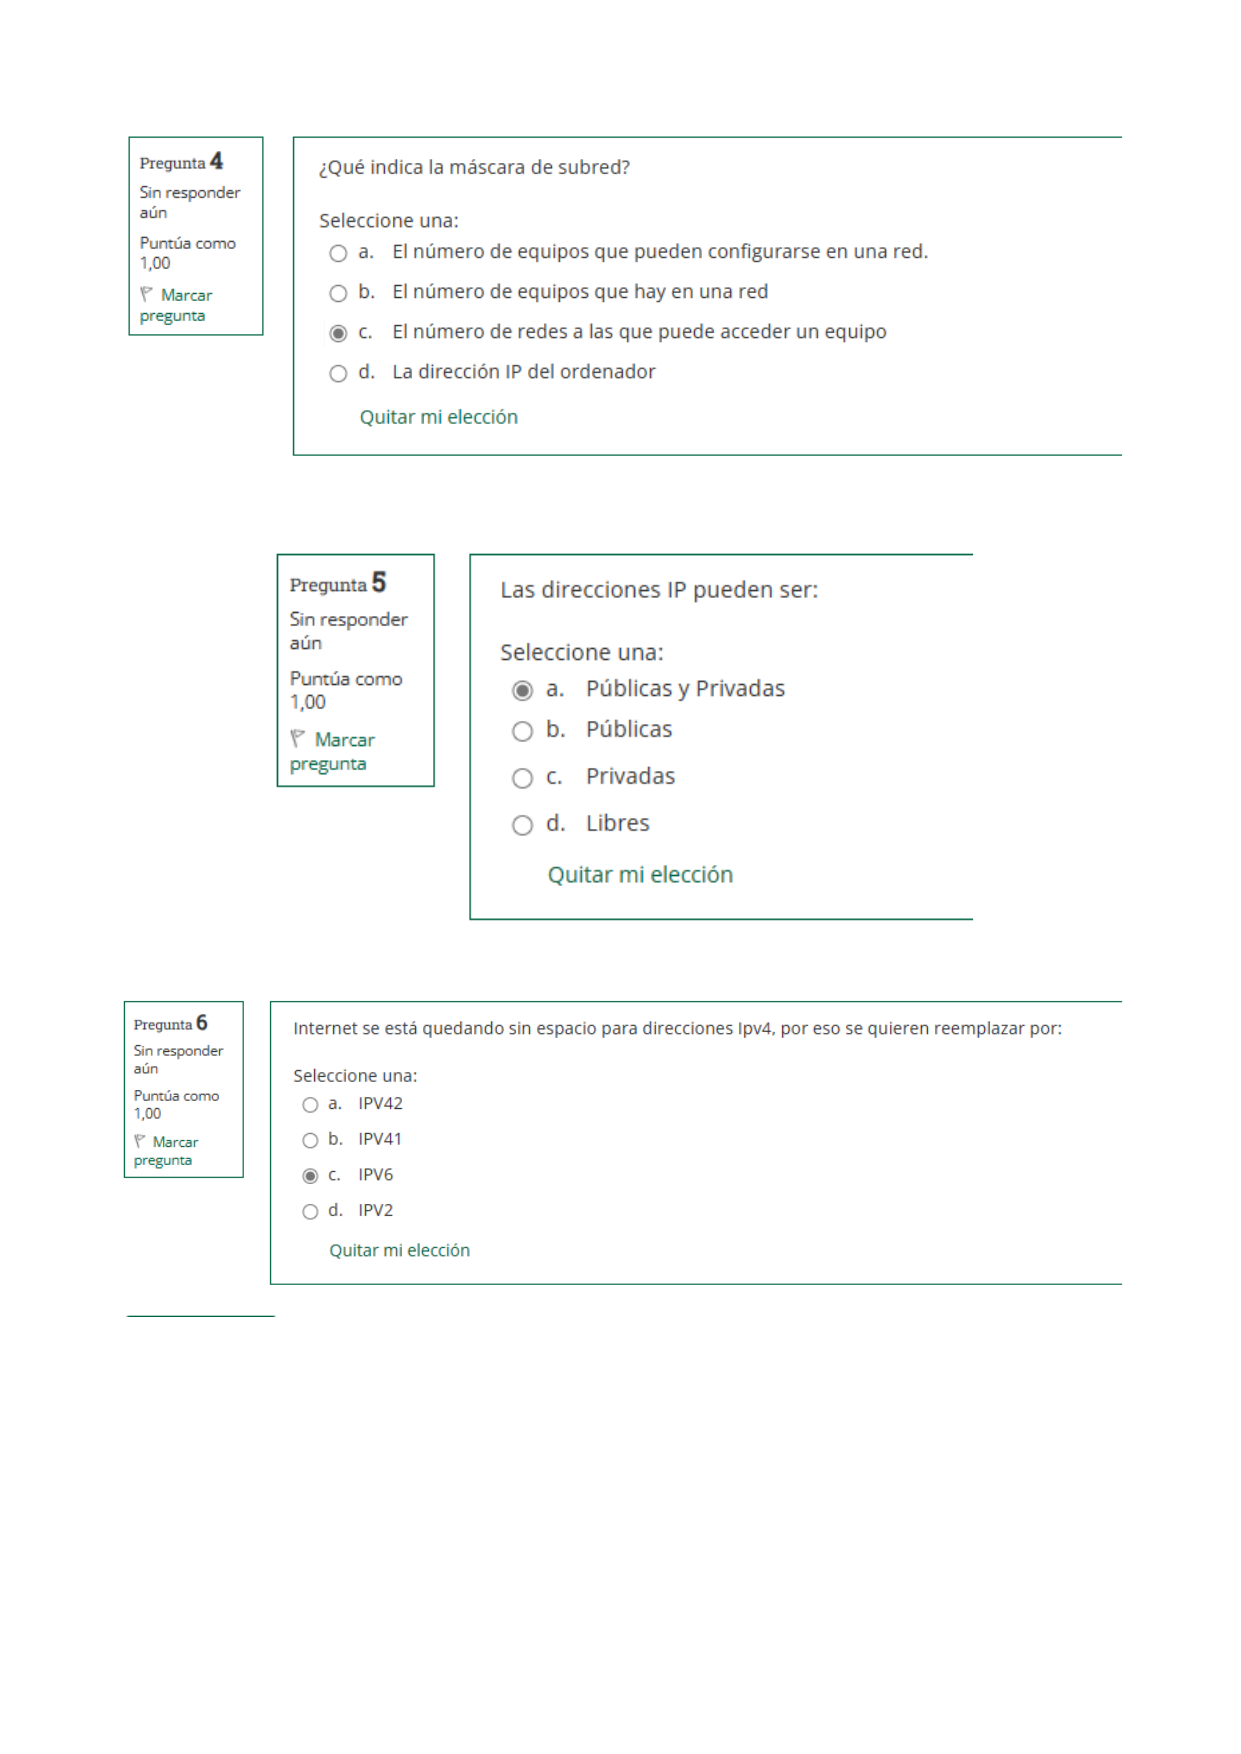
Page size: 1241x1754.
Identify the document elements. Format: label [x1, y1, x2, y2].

picture [118, 118, 1123, 472]
picture [267, 529, 974, 947]
picture [118, 975, 1123, 1317]
